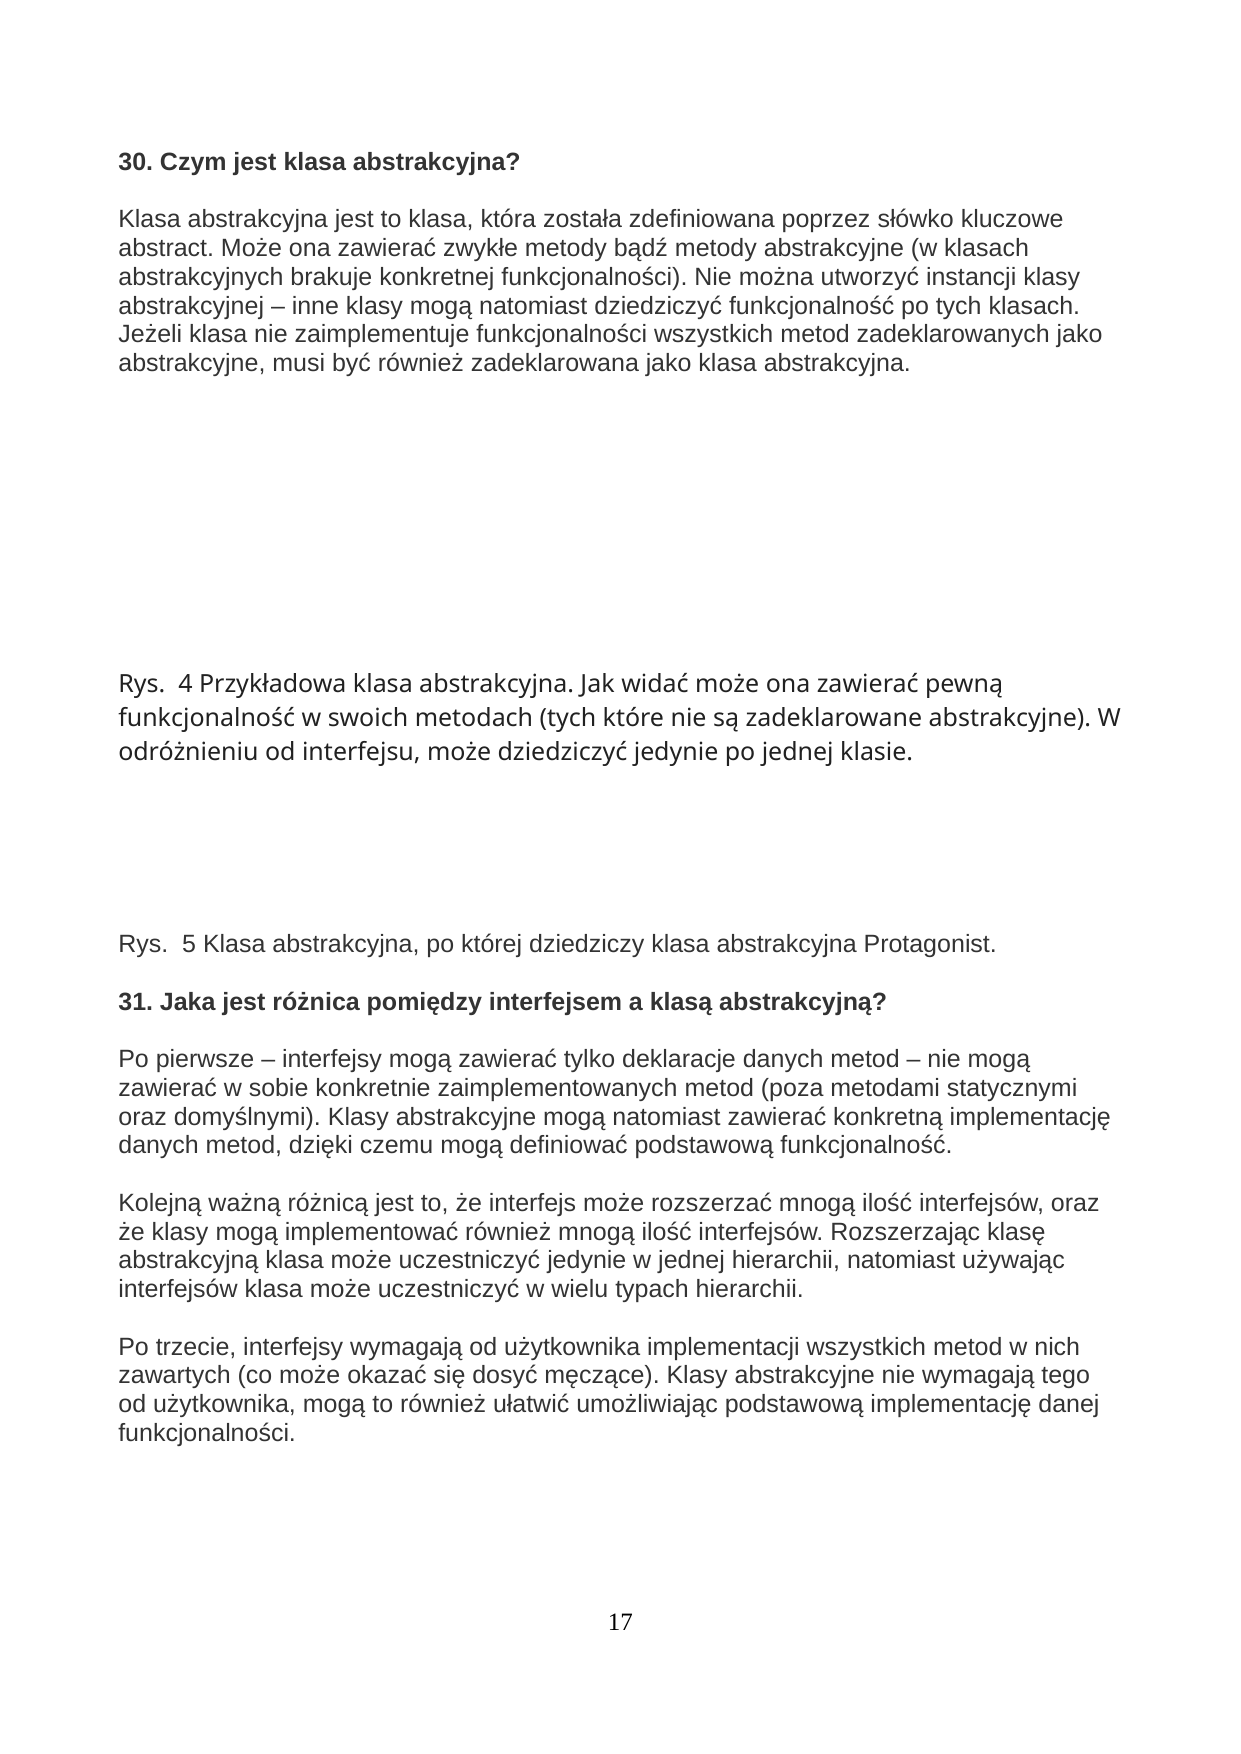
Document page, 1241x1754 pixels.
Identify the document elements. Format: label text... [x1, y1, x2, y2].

text Klasa abstrakcyjna jest to klasa, która została zdefiniowana poprzez słówko kluczowe abstract. Może ona zawierać zwykłe metody bądź metody abstrakcyjne (w klasach abstrakcyjnych brakuje konkretnej funkcjonalności). Nie można utworzyć instancji klasy abstrakcyjnej – inne klasy mogą natomiast dziedziczyć funkcjonalność po tych klasach. Jeżeli klasa nie zaimplementuje funkcjonalności wszystkich metod zadeklarowanych jako abstrakcyjne, musi być również zadeklarowana jako klasa abstrakcyjna. Rys. 4 Przykładowa klasa abstrakcyjna. Jak widać może ona zawierać pewną funkcjonalność w swoich metodach (tych które nie są zadeklarowane abstrakcyjne). W odróżnieniu od interfejsu, może dziedziczyć jedynie po jednej klasie. Rys. 5 Klasa abstrakcyjna, po której dziedziczy klasa abstrakcyjna Protagonist. [118, 204, 1122, 987]
subtitle 31. Jaka jest różnica pomiędzy interfejsem a klasą abstrakcyjną? [118, 987, 1122, 1016]
subtitle 30. Czym jest klasa abstrakcyjna? [118, 147, 1122, 176]
text Kolejną ważną różnicą jest to, że interfejs może rozszerzać mnogą ilość interfejsów, oraz że klasy mogą implementować również mnogą ilość interfejsów. Rozszerzając klasę abstrakcyjną klasa może uczestniczyć jedynie w jednej hierarchii, natomiast używając interfejsów klasa może uczestniczyć w wielu typach hierarchii. [118, 1188, 1122, 1303]
text Po trzecie, interfejsy wymagają od użytkownika implementacji wszystkich metod w nich zawartych (co może okazać się dosyć męczące). Klasy abstrakcyjne nie wymagają tego od użytkownika, mogą to również ułatwić umożliwiając podstawową implementację danej funkcjonalności. [118, 1332, 1122, 1447]
text Po pierwsze – interfejsy mogą zawierać tylko deklaracje danych metod – nie mogą zawierać w sobie konkretnie zaimplementowanych metod (poza metodami statycznymi oraz domyślnymi). Klasy abstrakcyjne mogą natomiast zawierać konkretną implementację danych metod, dzięki czemu mogą definiować podstawową funkcjonalność. [118, 1044, 1122, 1159]
